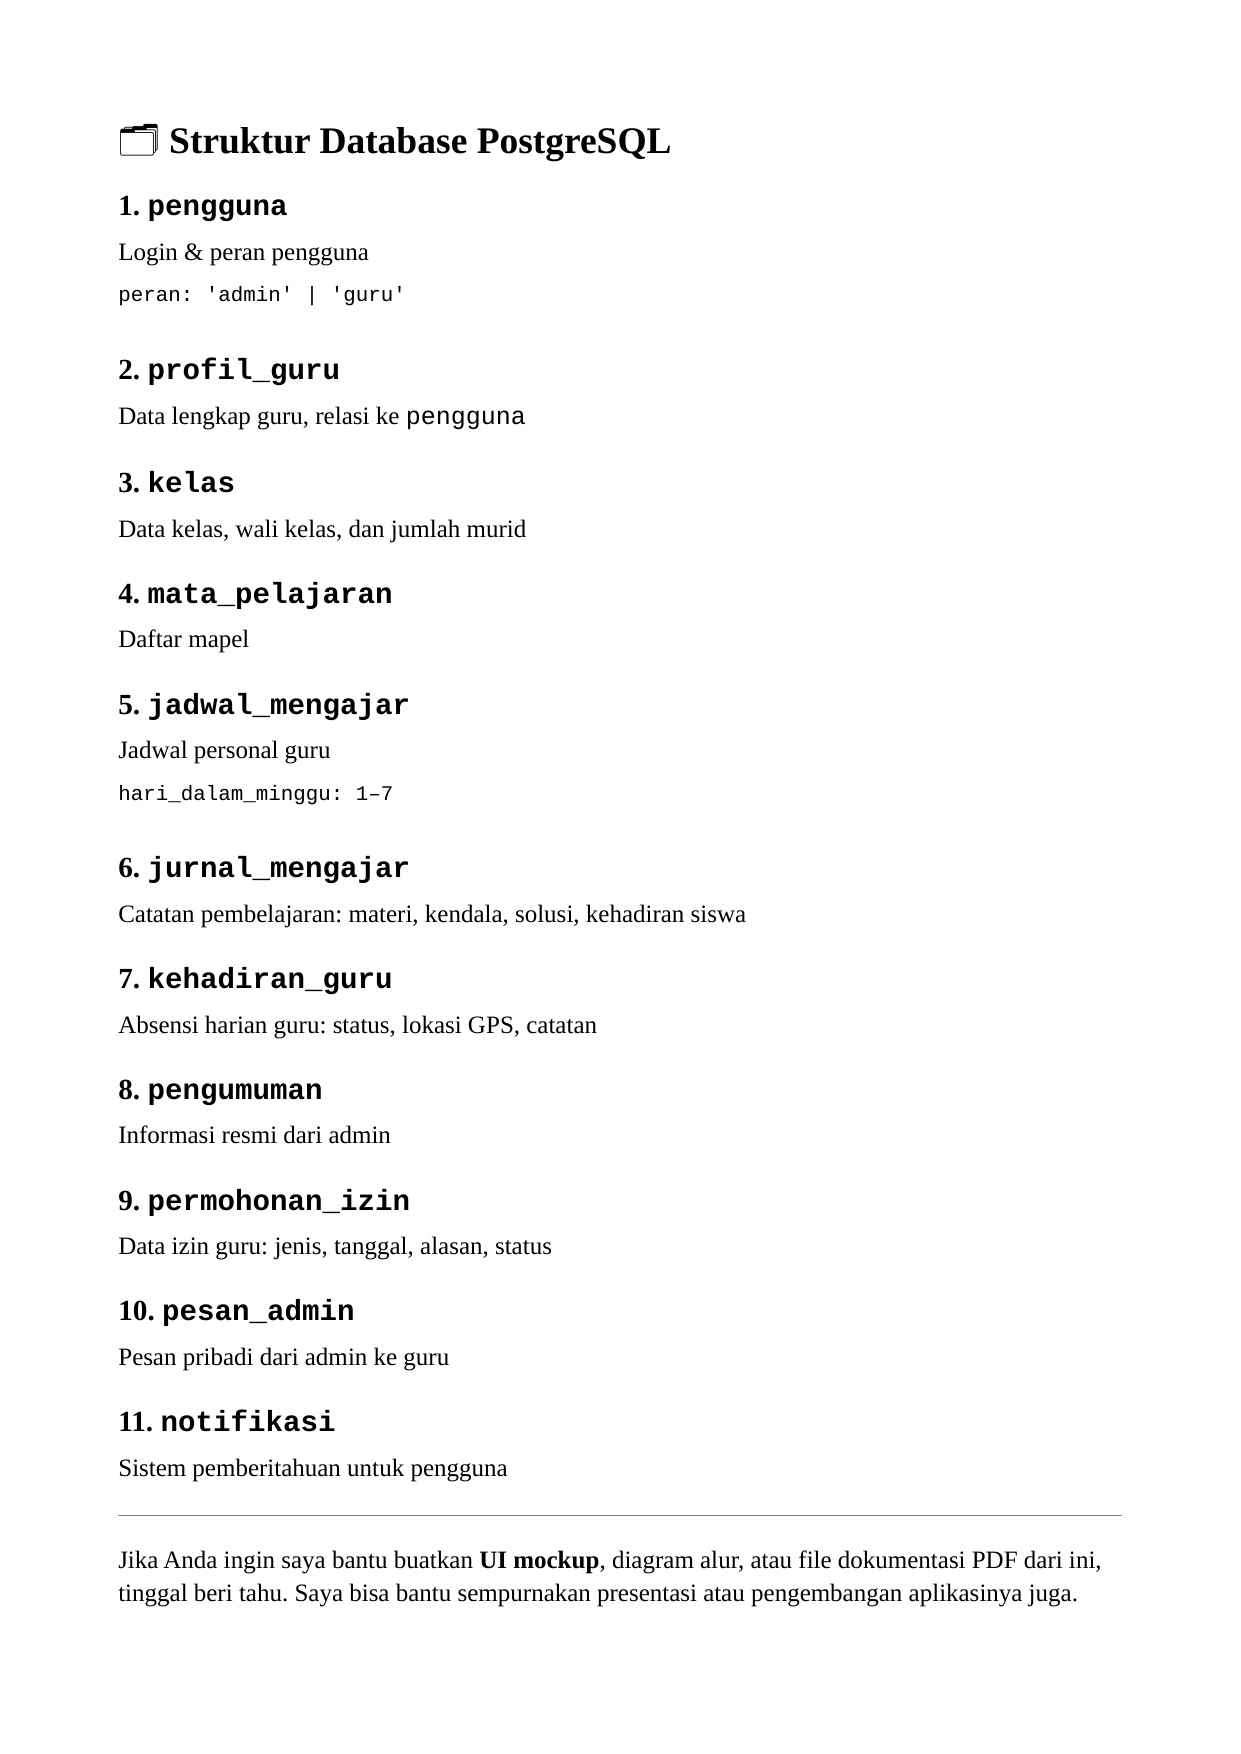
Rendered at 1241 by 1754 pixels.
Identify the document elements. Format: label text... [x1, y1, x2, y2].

text Informasi resmi dari admin [118, 1121, 1122, 1149]
text Daftar mapel [118, 624, 1122, 653]
text Data izin guru: jenis, tanggal, alasan, status [118, 1231, 1122, 1260]
subtitle 6. jurnal_mengajar [118, 851, 1122, 887]
subtitle 7. kehadiran_guru [118, 961, 1122, 997]
text hari_dalam_minggu: 1–7 [118, 783, 1122, 807]
text Login & peran pengguna [118, 237, 1122, 266]
subtitle 11. notifikasi [118, 1404, 1122, 1440]
subtitle 2. profil_guru [118, 352, 1122, 388]
subtitle 🗂️ Struktur Database PostgreSQL [118, 118, 1122, 161]
text Sistem pemberitahuan untuk pengguna [118, 1453, 1122, 1482]
text Catatan pembelajaran: materi, kendala, solusi, kehadiran siswa [118, 899, 1122, 928]
text Jika Anda ingin saya bantu buatkan UI mockup, diagram alur, atau file dokumentasi PDF dari ini, tinggal beri tahu. Saya bisa bantu sempurnakan presentasi atau pengembangan aplikasinya juga. [118, 1545, 1122, 1606]
subtitle 4. mata_pelajaran [118, 576, 1122, 612]
text Pesan pribadi dari admin ke guru [118, 1342, 1122, 1371]
subtitle 5. jadwal_mengajar [118, 687, 1122, 723]
subtitle 10. pesan_admin [118, 1293, 1122, 1329]
subtitle 1. pengguna [118, 188, 1122, 224]
text Data kelas, wali kelas, dan jumlah murid [118, 514, 1122, 543]
text Data lengkap guru, relasi ke pengguna [118, 401, 1122, 432]
subtitle 8. pengumuman [118, 1072, 1122, 1108]
subtitle 3. kelas [118, 465, 1122, 501]
subtitle 9. permohonan_izin [118, 1183, 1122, 1219]
text Absensi harian guru: status, lokasi GPS, catatan [118, 1010, 1122, 1039]
text Jadwal personal guru [118, 735, 1122, 764]
text peran: 'admin' | 'guru' [118, 284, 1122, 308]
